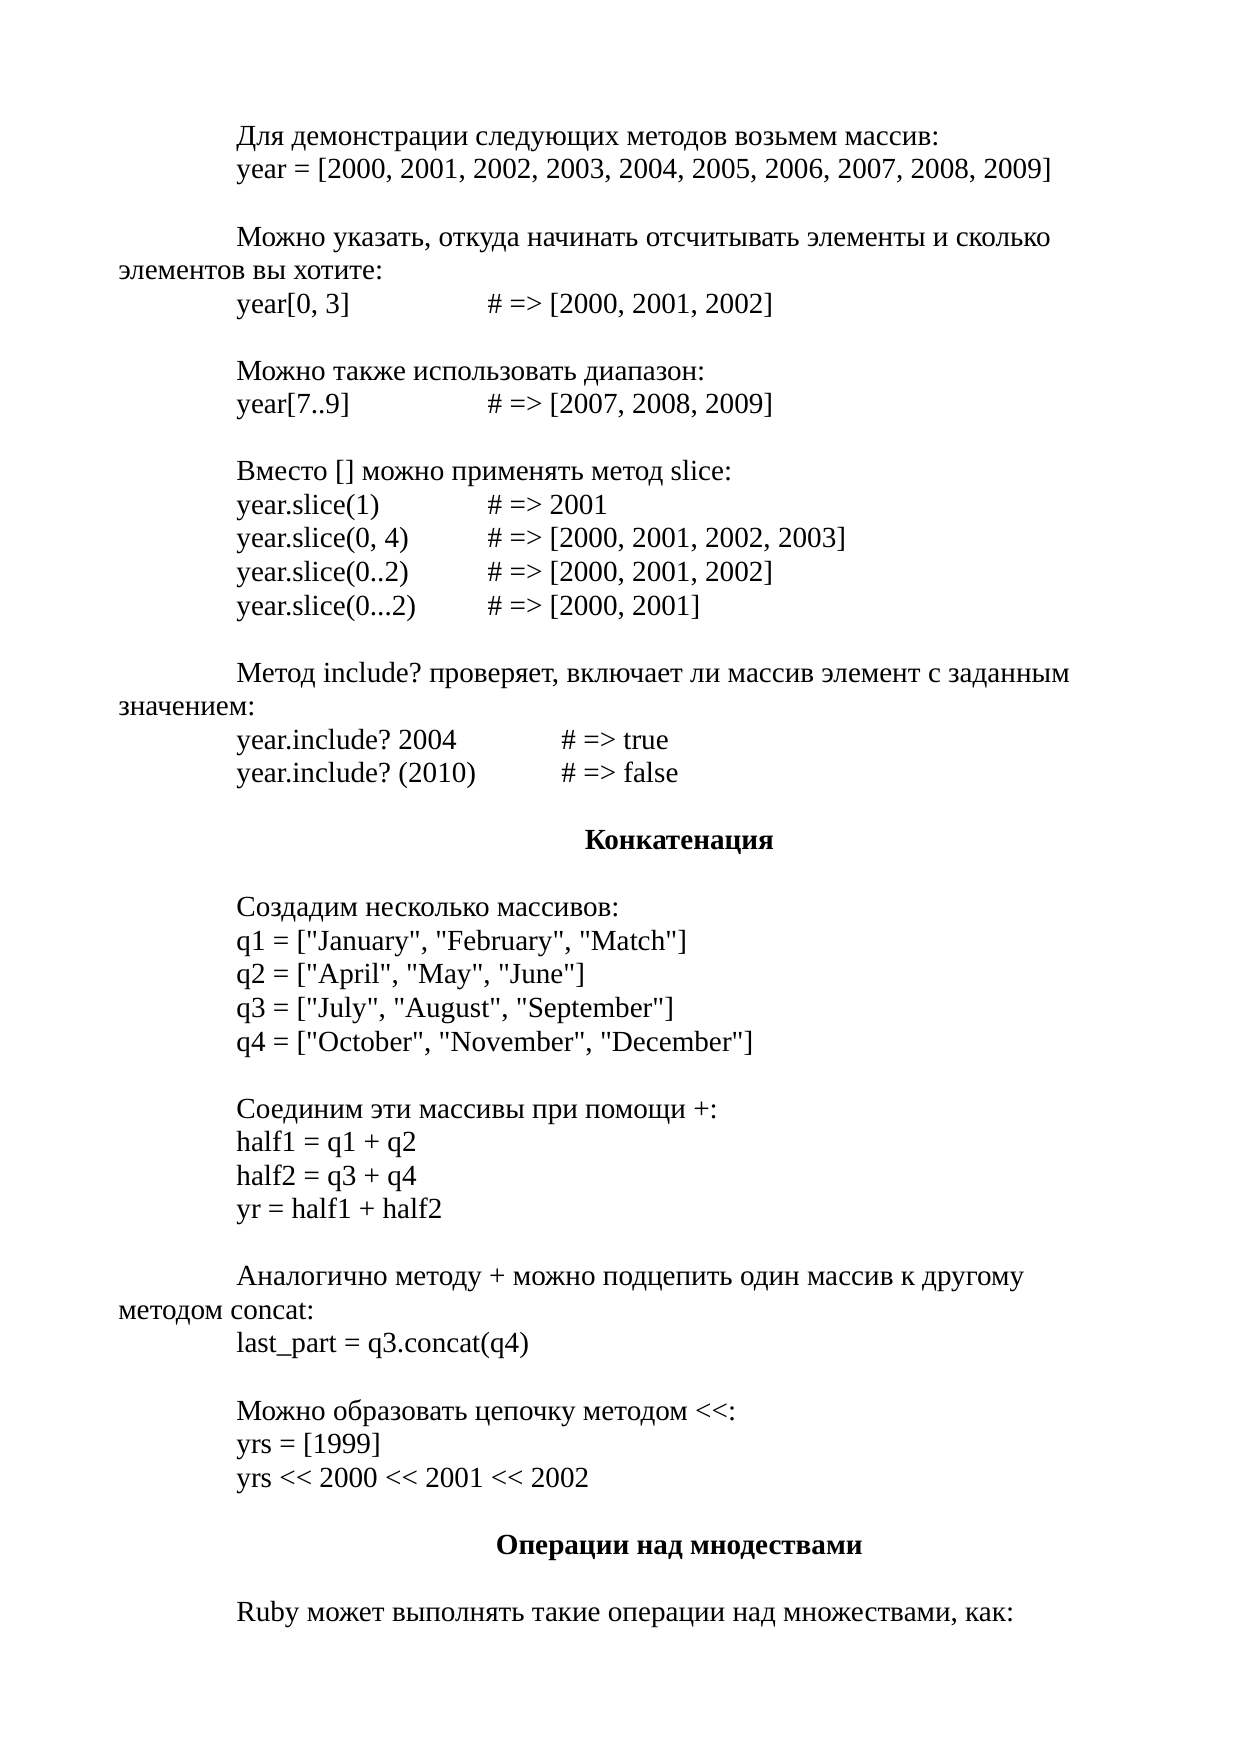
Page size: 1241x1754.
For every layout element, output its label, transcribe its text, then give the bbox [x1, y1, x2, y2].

text q1 = ["January", "February", "Match"] [118, 923, 1122, 957]
text Вместо [] можно применять метод slice: [118, 453, 1122, 487]
text year[7..9] # => [2007, 2008, 2009] [118, 386, 1122, 420]
text year.slice(0..2) # => [2000, 2001, 2002] [118, 554, 1122, 588]
text Метод include? проверяет, включает ли массив элемент с заданным значением: [118, 655, 1122, 722]
text q2 = ["April", "May", "June"] [118, 957, 1122, 990]
text year.slice(0...2) # => [2000, 2001] [118, 588, 1122, 621]
text Операции над мнодествами [118, 1527, 1122, 1560]
text Можно образовать цепочку методом <<: [118, 1393, 1122, 1426]
text year.slice(1) # => 2001 [118, 487, 1122, 521]
text yrs << 2000 << 2001 << 2002 [118, 1460, 1122, 1493]
text yr = half1 + half2 [118, 1191, 1122, 1225]
text year.slice(0, 4) # => [2000, 2001, 2002, 2003] [118, 521, 1122, 554]
text Конкатенация [118, 822, 1122, 856]
text yrs = [1999] [118, 1426, 1122, 1460]
text half1 = q1 + q2 [118, 1124, 1122, 1158]
text Можно также использовать диапазон: [118, 353, 1122, 386]
text Ruby может выполнять такие операции над множествами, как: [118, 1594, 1122, 1627]
text q4 = ["October", "November", "December"] [118, 1024, 1122, 1057]
text Для демонстрации следующих методов возьмем массив: [118, 118, 1122, 152]
text half2 = q3 + q4 [118, 1158, 1122, 1191]
text year[0, 3] # => [2000, 2001, 2002] [118, 286, 1122, 319]
text year.include? (2010) # => false [118, 755, 1122, 789]
text year.include? 2004 # => true [118, 722, 1122, 755]
text Соединим эти массивы при помощи +: [118, 1091, 1122, 1124]
text q3 = ["July", "August", "September"] [118, 990, 1122, 1024]
text Создадим несколько массивов: [118, 889, 1122, 923]
text last_part = q3.concat(q4) [118, 1326, 1122, 1359]
text Аналогично методу + можно подцепить один массив к другому методом concat: [118, 1258, 1122, 1326]
text Можно указать, откуда начинать отсчитывать элементы и сколько элементов вы хотите: [118, 219, 1122, 286]
text year = [2000, 2001, 2002, 2003, 2004, 2005, 2006, 2007, 2008, 2009] [118, 152, 1122, 185]
